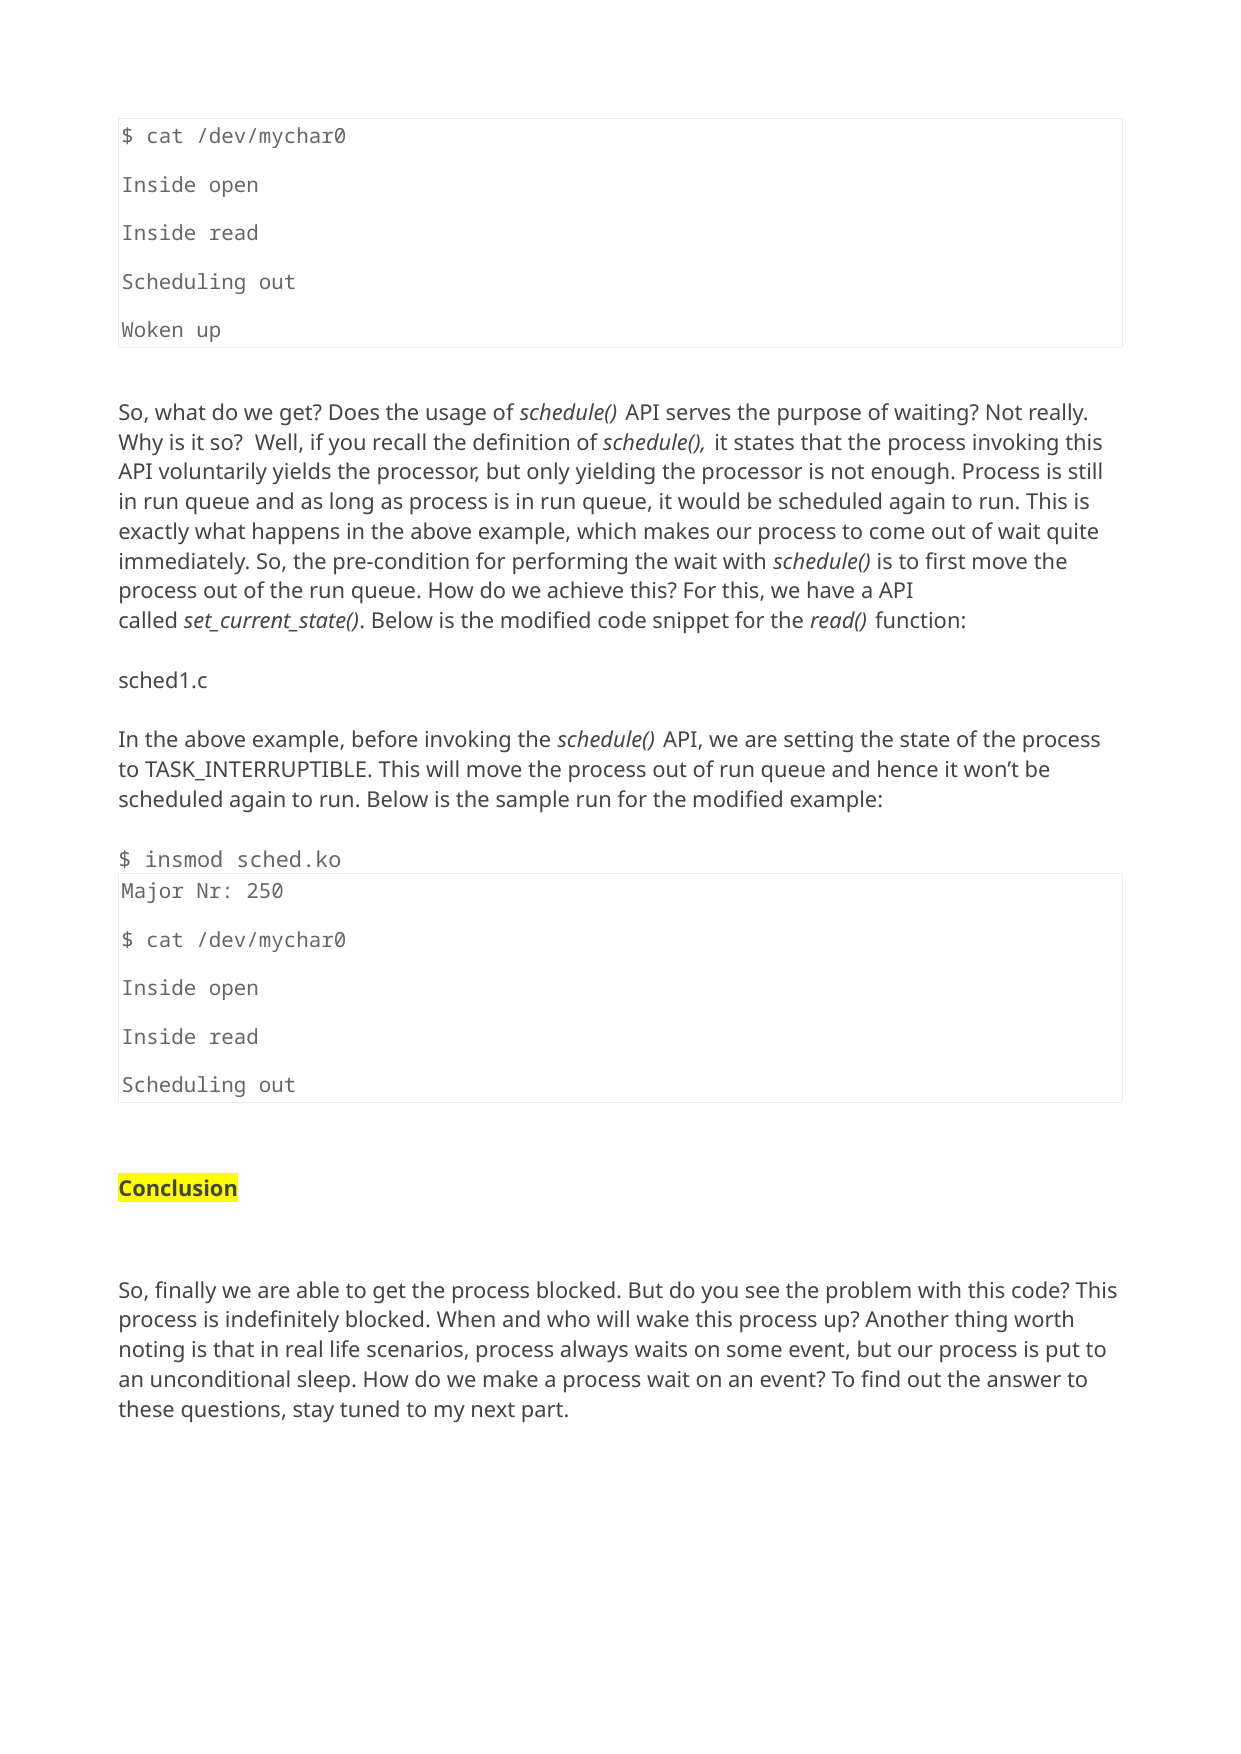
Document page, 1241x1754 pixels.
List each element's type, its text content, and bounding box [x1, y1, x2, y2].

text sched1.c [118, 665, 1122, 694]
text Inside open [119, 970, 1122, 1002]
text Inside read [119, 215, 1122, 247]
text $ cat /dev/mychar0 [119, 922, 1122, 953]
text Major Nr: 250 [119, 874, 1122, 905]
text $ cat /dev/mychar0 [119, 119, 1122, 149]
text In the above example, before invoking the schedule() API, we are setting the state of the process to TASK_INTERRUPTIBLE. This will move the process out of run queue and hence it won’t be scheduled again to run. Below is the sample run for the modified example: [118, 724, 1122, 814]
text Inside read [119, 1019, 1122, 1050]
text So, finally we are able to get the process blocked. But do you see the problem with this code? This process is indefinitely blocked. When and who will wake this process up? Another thing worth noting is that in real life scenarios, process always waits on some event, but our process is put to an unconditional sleep. How do we make a process wait on an event? To find out the answer to these questions, stay tuned to my next part. [118, 1274, 1122, 1423]
subtitle Conclusion [118, 1173, 1122, 1202]
text Scheduling out [119, 1067, 1122, 1102]
text Woken up [119, 312, 1122, 347]
text So, what do we get? Does the usage of schedule() API serves the purpose of waiting? Not really. Why is it so? Well, if you recall the definition of schedule(), it states that the process invoking this API voluntarily yields the processor, but only yielding the processor is not enough. Process is still in run queue and as long as process is in run queue, it would be scheduled again to run. This is exactly what happens in the above example, which makes our process to come out of wait quite immediately. So, the pre-condition for performing the wait with schedule() is to first move the process out of the run queue. How do we achieve this? For this, we have a API called set_current_state(). Below is the modified code snippet for the read() function: [118, 397, 1122, 635]
text Inside open [119, 167, 1122, 198]
text Scheduling out [119, 264, 1122, 295]
text $ insmod sched.ko [118, 843, 1122, 873]
